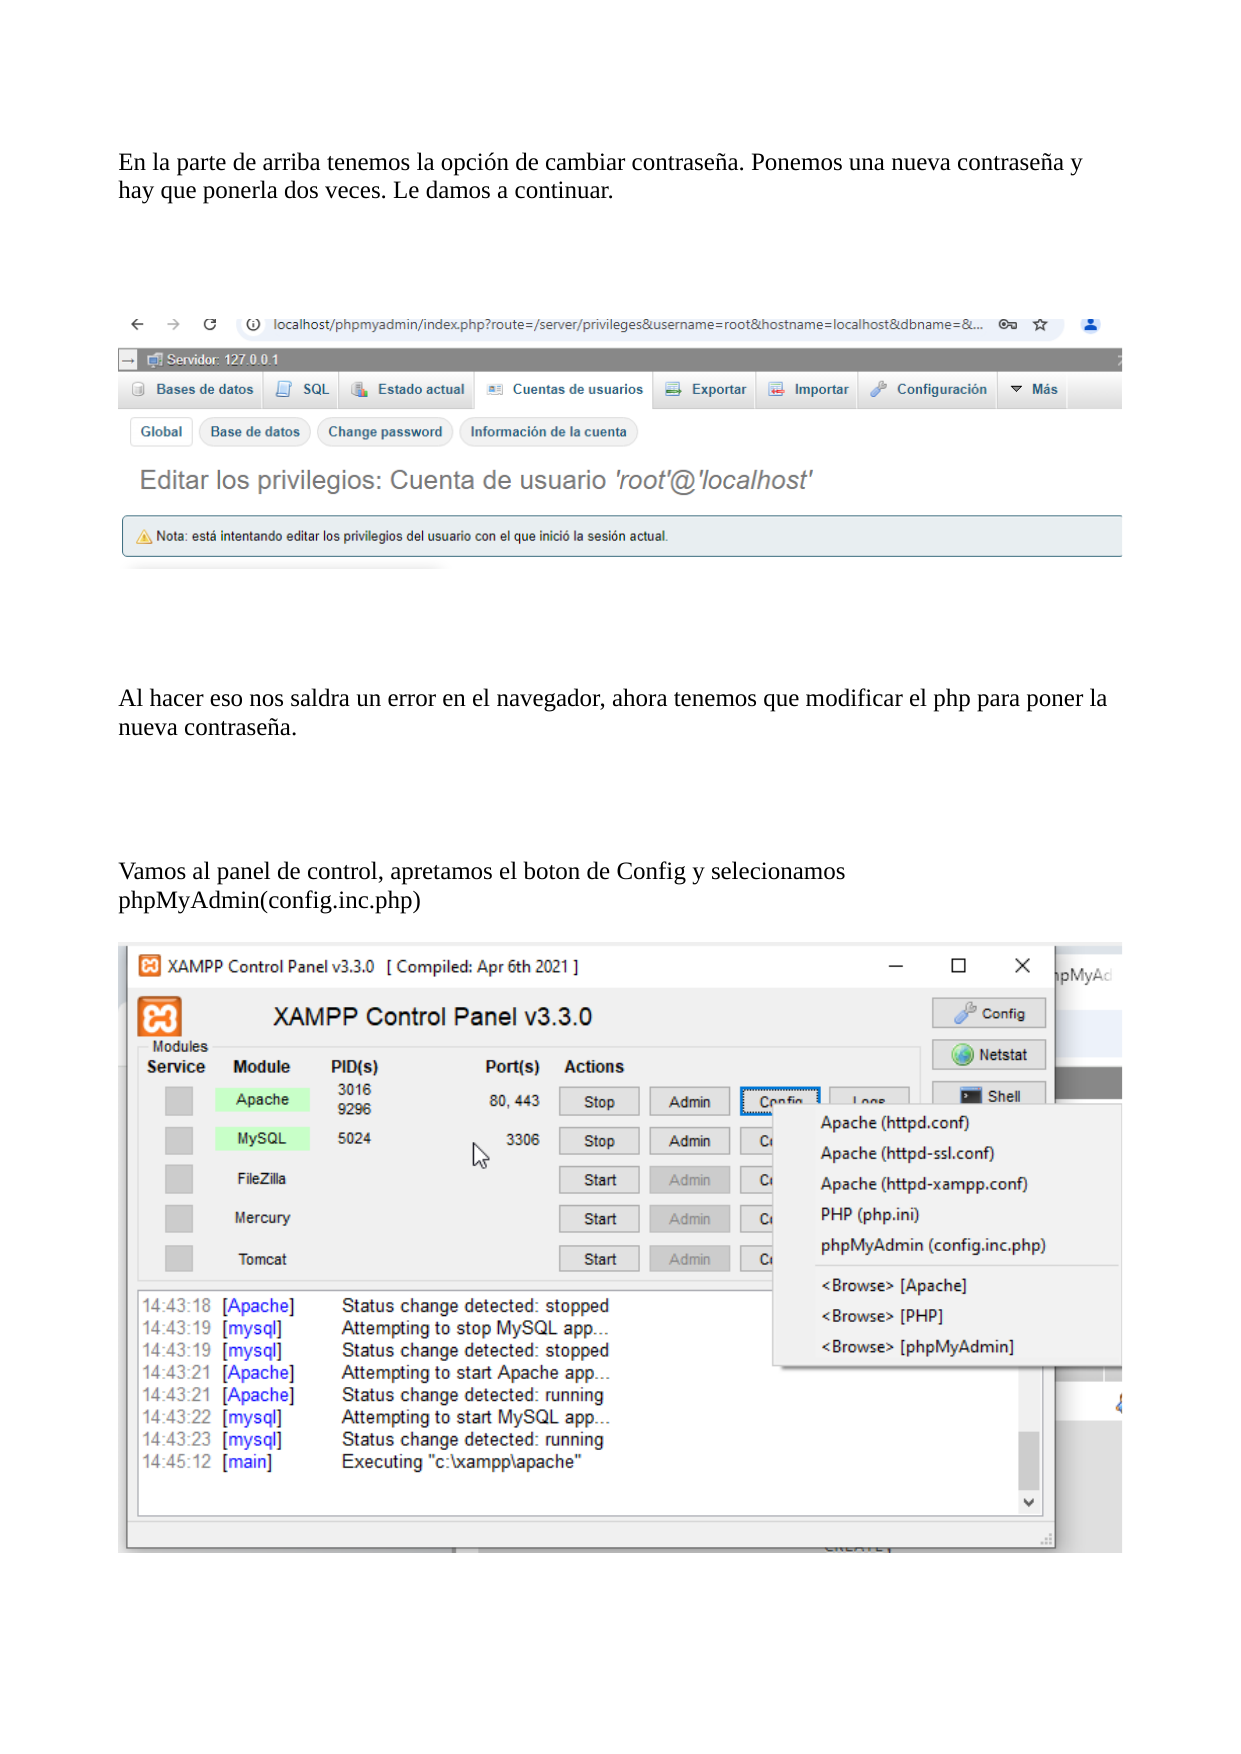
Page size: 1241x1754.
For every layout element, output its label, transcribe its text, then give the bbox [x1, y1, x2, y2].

text Al hacer eso nos saldra un error en el navegador, ahora tenemos que modificar el php para poner la nueva contraseña. [118, 683, 1122, 741]
picture [118, 942, 1123, 1553]
picture [118, 319, 1123, 569]
text En la parte de arriba tenemos la opción de cambiar contraseña. Ponemos una nueva contraseña y hay que ponerla dos veces. Le damos a continuar. [118, 147, 1122, 204]
text Vamos al panel de control, apretamos el boton de Config y selecionamos phpMyAdmin(config.inc.php) [118, 856, 1122, 913]
